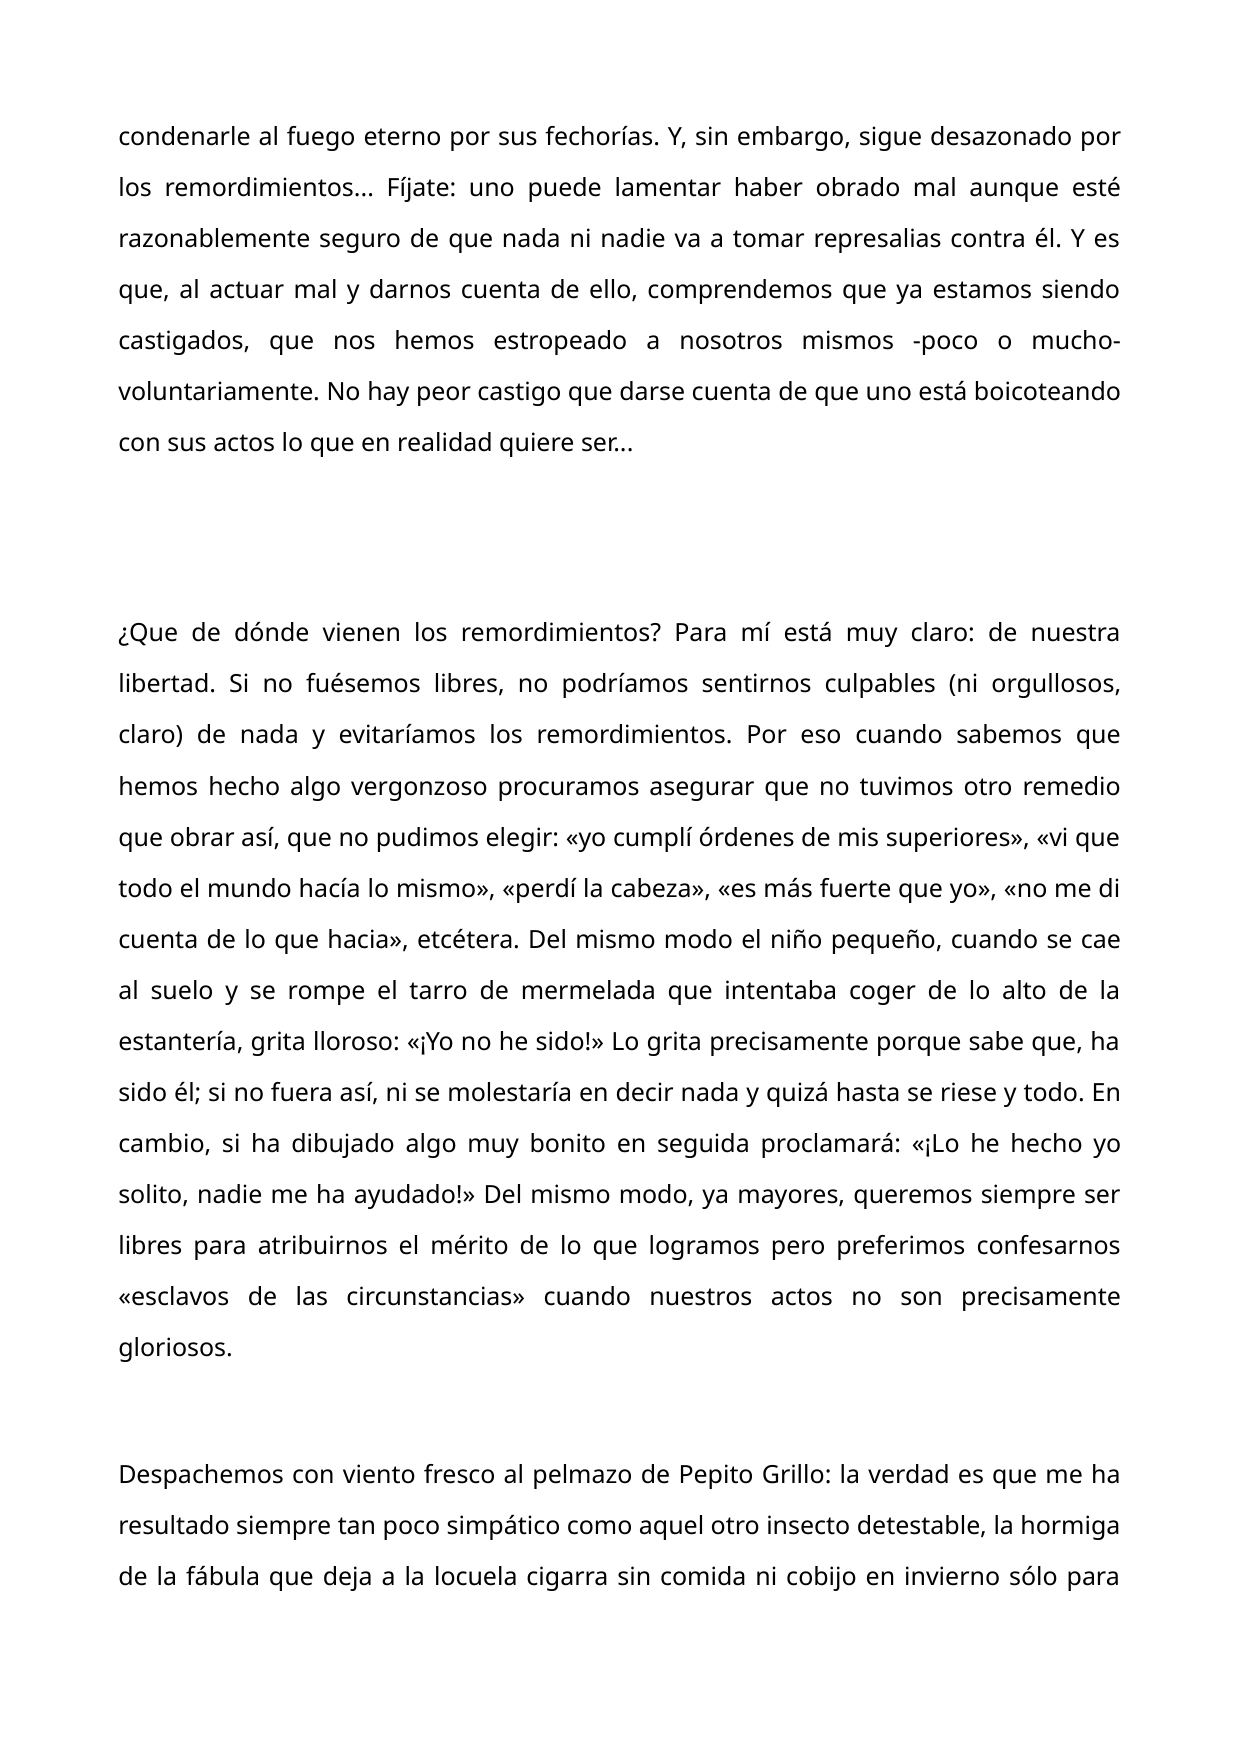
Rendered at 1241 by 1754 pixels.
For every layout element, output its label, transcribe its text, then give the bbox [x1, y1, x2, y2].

text ¿Que de dónde vienen los remordimientos? Para mí está muy claro: de nuestra libertad. Si no fuésemos libres, no podríamos sentirnos culpables (ni orgullosos, claro) de nada y evitaríamos los remordimientos. Por eso cuando sabemos que hemos hecho algo vergonzoso procuramos asegurar que no tuvimos otro remedio que obrar así, que no pudimos elegir: «yo cumplí órdenes de mis superiores», «vi que todo el mundo hacía lo mismo», «perdí la cabeza», «es más fuerte que yo», «no me di cuenta de lo que hacia», etcétera. Del mismo modo el niño pequeño, cuando se cae al suelo y se rompe el tarro de mermelada que intentaba coger de lo alto de la estantería, grita lloroso: «¡Yo no he sido!» Lo grita precisamente porque sabe que, ha sido él; si no fuera así, ni se molestaría en decir nada y quizá hasta se riese y todo. En cambio, si ha dibujado algo muy bonito en seguida proclamará: «¡Lo he hecho yo solito, nadie me ha ayudado!» Del mismo modo, ya mayores, queremos siempre ser libres para atribuirnos el mérito de lo que logramos pero preferimos confesarnos «esclavos de las circunstancias» cuando nuestros actos no son precisamente gloriosos. [118, 615, 1122, 1364]
text Despachemos con viento fresco al pelmazo de Pepito Grillo: la verdad es que me ha resultado siempre tan poco simpático como aquel otro insecto detestable, la hormiga de la fábula que deja a la locuela cigarra sin comida ni cobijo en invierno sólo para [118, 1457, 1122, 1593]
text condenarle al fuego eterno por sus fechorías. Y, sin embargo, sigue desazonado por los remordimientos... Fíjate: uno puede lamentar haber obrado mal aunque esté razonablemente seguro de que nada ni nadie va a tomar represalias contra él. Y es que, al actuar mal y darnos cuenta de ello, comprendemos que ya estamos siendo castigados, que nos hemos estropeado a nosotros mismos -poco o mucho- voluntariamente. No hay peor castigo que darse cuenta de que uno está boicoteando con sus actos lo que en realidad quiere ser... [118, 118, 1122, 458]
